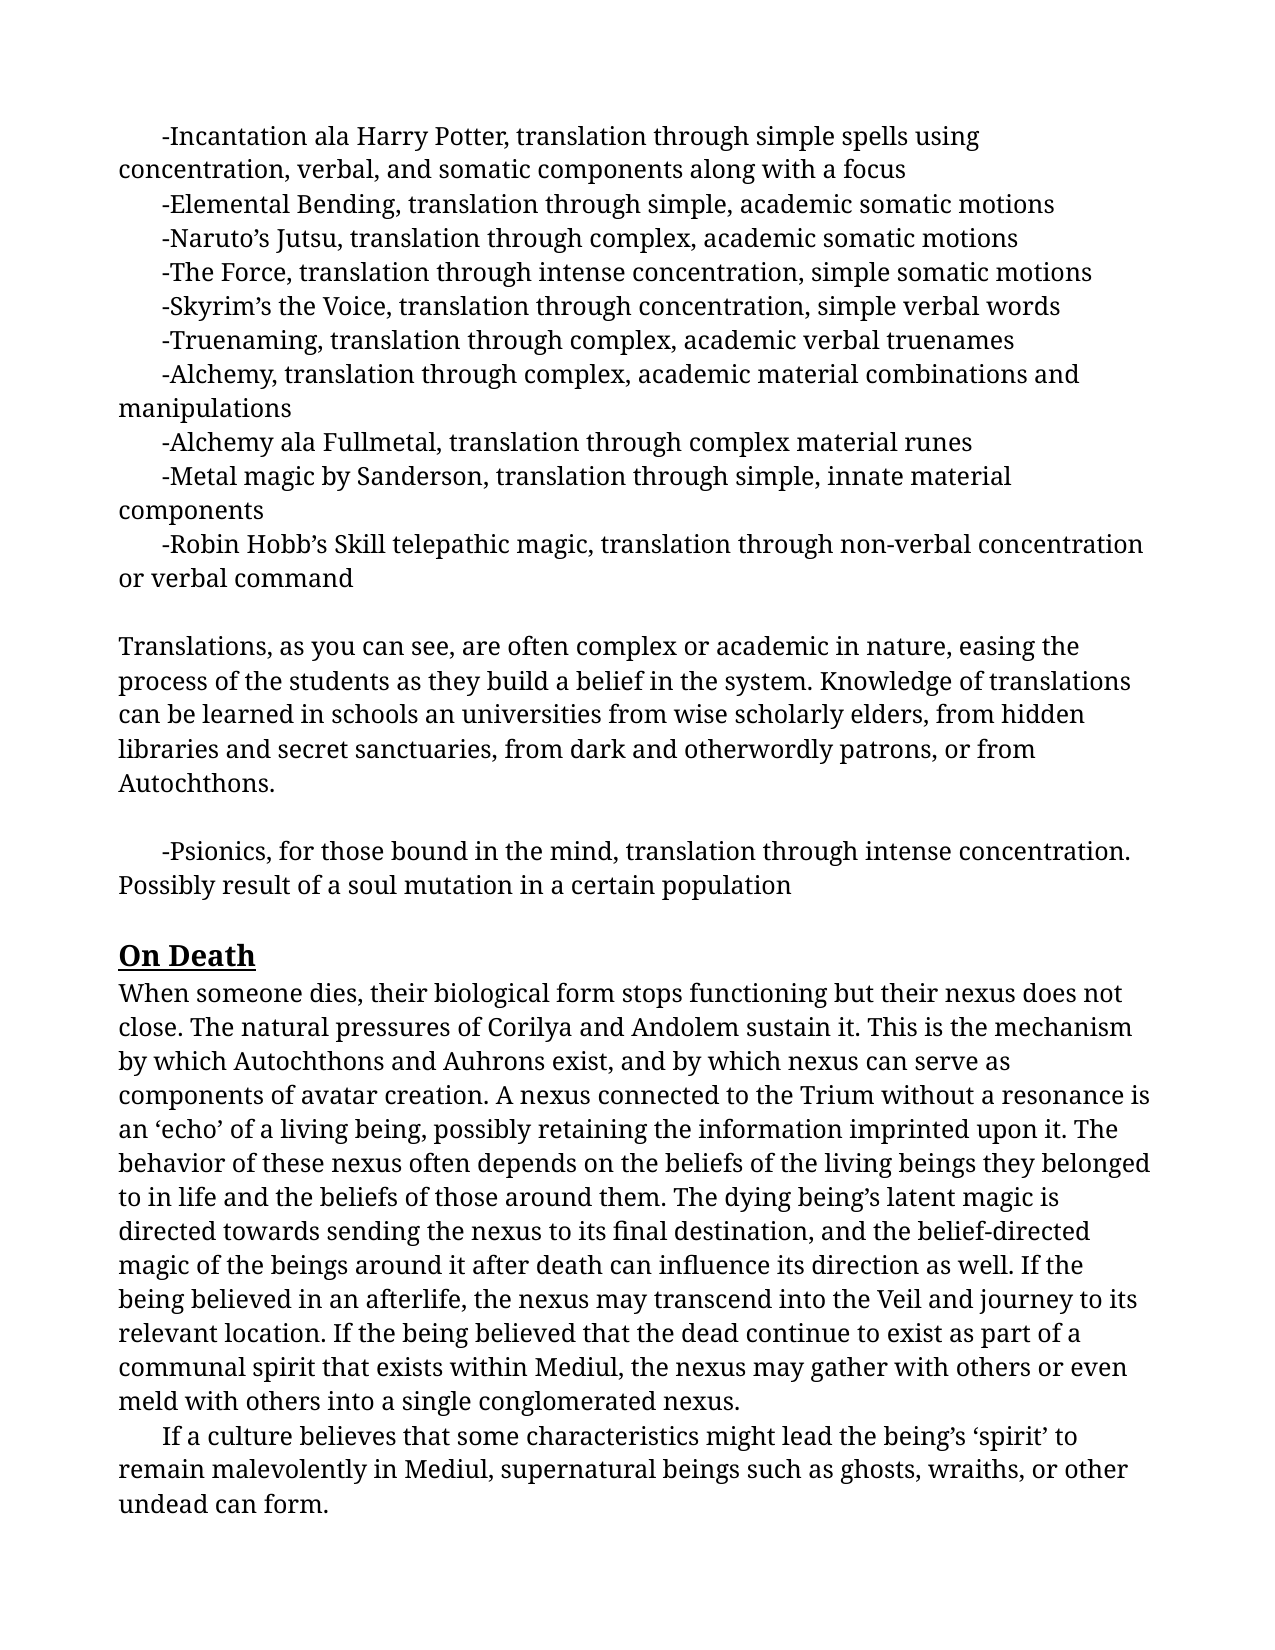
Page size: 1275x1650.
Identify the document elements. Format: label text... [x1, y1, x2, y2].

text -Alchemy, translation through complex, academic material combinations and manipulations [118, 357, 1157, 425]
text If a culture believes that some characteristics might lead the being’s ‘spirit’ to remain malevolently in Mediul, supernatural beings such as ghosts, wraiths, or other undead can form. [118, 1418, 1157, 1520]
text -Robin Hobb’s Skill telepathic magic, translation through non-verbal concentration or verbal command [118, 527, 1157, 595]
text -Metal magic by Sanderson, translation through simple, innate material components [118, 459, 1157, 527]
text -Incantation ala Harry Potter, translation through simple spells using concentration, verbal, and somatic components along with a focus [118, 118, 1157, 186]
text Translations, as you can see, are often complex or academic in nature, easing the process of the students as they build a belief in the system. Knowledge of translations can be learned in schools an universities from wise scholarly elders, from hidden libraries and secret sanctuaries, from dark and otherwordly patrons, or from Autochthons. [118, 629, 1157, 799]
text -Elemental Bending, translation through simple, academic somatic motions [118, 186, 1157, 220]
text -Truenaming, translation through complex, academic verbal truenames [118, 322, 1157, 357]
text -The Force, translation through intense concentration, simple somatic motions [118, 254, 1157, 288]
text -Psionics, for those bound in the mind, translation through intense concentration. Possibly result of a soul mutation in a certain population [118, 833, 1157, 902]
text -Naruto’s Jutsu, translation through complex, academic somatic motions [118, 220, 1157, 254]
text On Death [118, 936, 1157, 975]
text -Skyrim’s the Voice, translation through concentration, simple verbal words [118, 288, 1157, 322]
text When someone dies, their biological form stops functioning but their nexus does not close. The natural pressures of Corilya and Andolem sustain it. This is the mechanism by which Autochthons and Auhrons exist, and by which nexus can serve as components of avatar creation. A nexus connected to the Trium without a resonance is an ‘echo’ of a living being, possibly retaining the information imprinted upon it. The behavior of these nexus often depends on the beliefs of the living beings they belonged to in life and the beliefs of those around them. The dying being’s latent magic is directed towards sending the nexus to its final destination, and the belief-directed magic of the beings around it after death can influence its direction as well. If the being believed in an afterlife, the nexus may transcend into the Veil and journey to its relevant location. If the being believed that the dead continue to exist as part of a communal spirit that exists within Mediul, the nexus may gather with others or even meld with others into a single conglomerated nexus. [118, 975, 1157, 1418]
text -Alchemy ala Fullmetal, translation through complex material runes [118, 425, 1157, 459]
